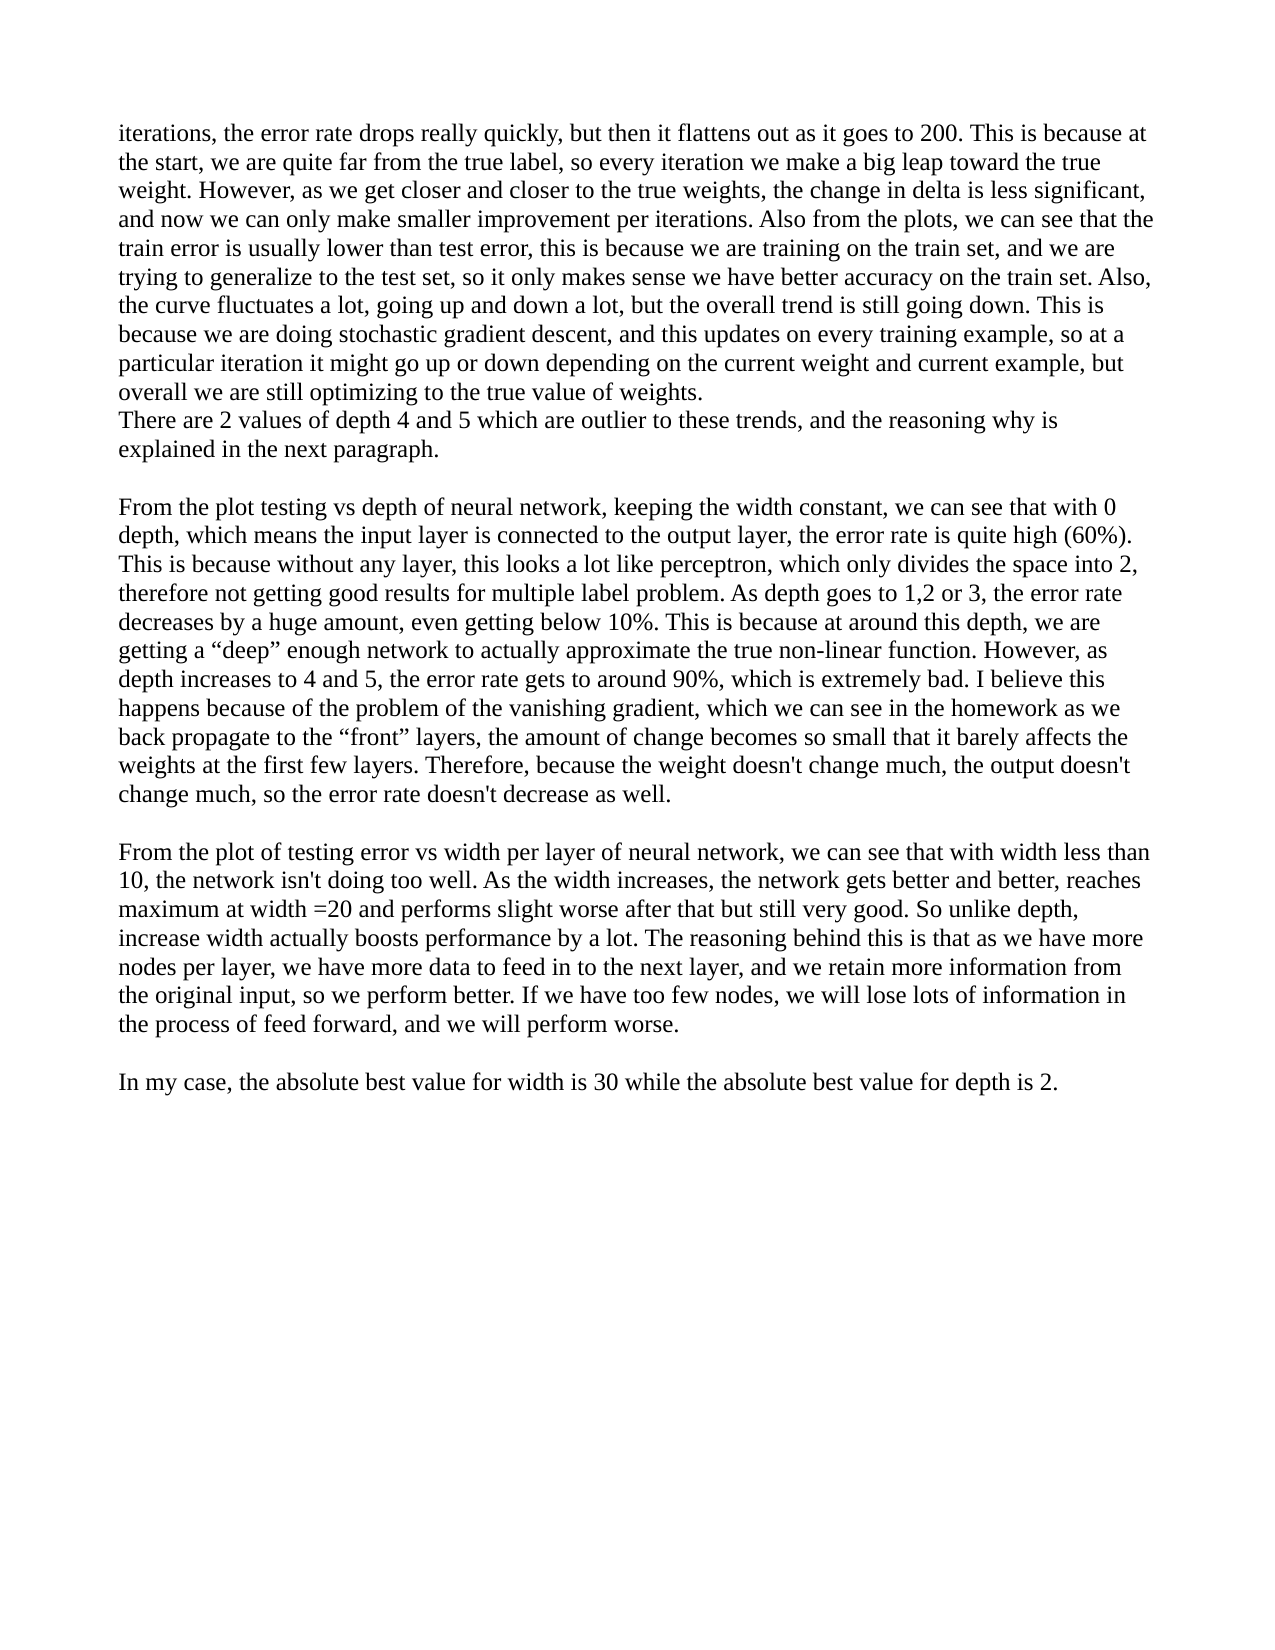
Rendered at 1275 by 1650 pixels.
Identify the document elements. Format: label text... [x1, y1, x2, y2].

text From the plot testing vs depth of neural network, keeping the width constant, we can see that with 0 depth, which means the input layer is connected to the output layer, the error rate is quite high (60%). This is because without any layer, this looks a lot like perceptron, which only divides the space into 2, therefore not getting good results for multiple label problem. As depth goes to 1,2 or 3, the error rate decreases by a huge amount, even getting below 10%. This is because at around this depth, we are getting a “deep” enough network to actually approximate the true non-linear function. However, as depth increases to 4 and 5, the error rate gets to around 90%, which is extremely bad. I believe this happens because of the problem of the vanishing gradient, which we can see in the homework as we back propagate to the “front” layers, the amount of change becomes so small that it barely affects the weights at the first few layers. Therefore, because the weight doesn't change much, the output doesn't change much, so the error rate doesn't decrease as well. [118, 492, 1157, 808]
text From the plot of testing error vs width per layer of neural network, we can see that with width less than 10, the network isn't doing too well. As the width increases, the network gets better and better, reaches maximum at width =20 and performs slight worse after that but still very good. So unlike depth, increase width actually boosts performance by a lot. The reasoning behind this is that as we have more nodes per layer, we have more data to feed in to the next layer, and we retain more information from the original input, so we perform better. If we have too few nodes, we will lose lots of information in the process of feed forward, and we will perform worse. [118, 837, 1157, 1038]
text There are 2 values of depth 4 and 5 which are outlier to these trends, and the reasoning why is explained in the next paragraph. [118, 406, 1157, 463]
text In my case, the absolute best value for width is 30 while the absolute best value for depth is 2. [118, 1067, 1157, 1096]
text iterations, the error rate drops really quickly, but then it flattens out as it goes to 200. This is because at the start, we are quite far from the true label, so every iteration we make a big leap toward the true weight. However, as we get closer and closer to the true weights, the change in delta is less significant, and now we can only make smaller improvement per iterations. Also from the plots, we can see that the train error is usually lower than test error, this is because we are training on the train set, and we are trying to generalize to the test set, so it only makes sense we have better accuracy on the train set. Also, the curve fluctuates a lot, going up and down a lot, but the overall trend is still going down. This is because we are doing stochastic gradient descent, and this updates on every training example, so at a particular iteration it might go up or down depending on the current weight and current example, but overall we are still optimizing to the true value of weights. [118, 118, 1157, 406]
